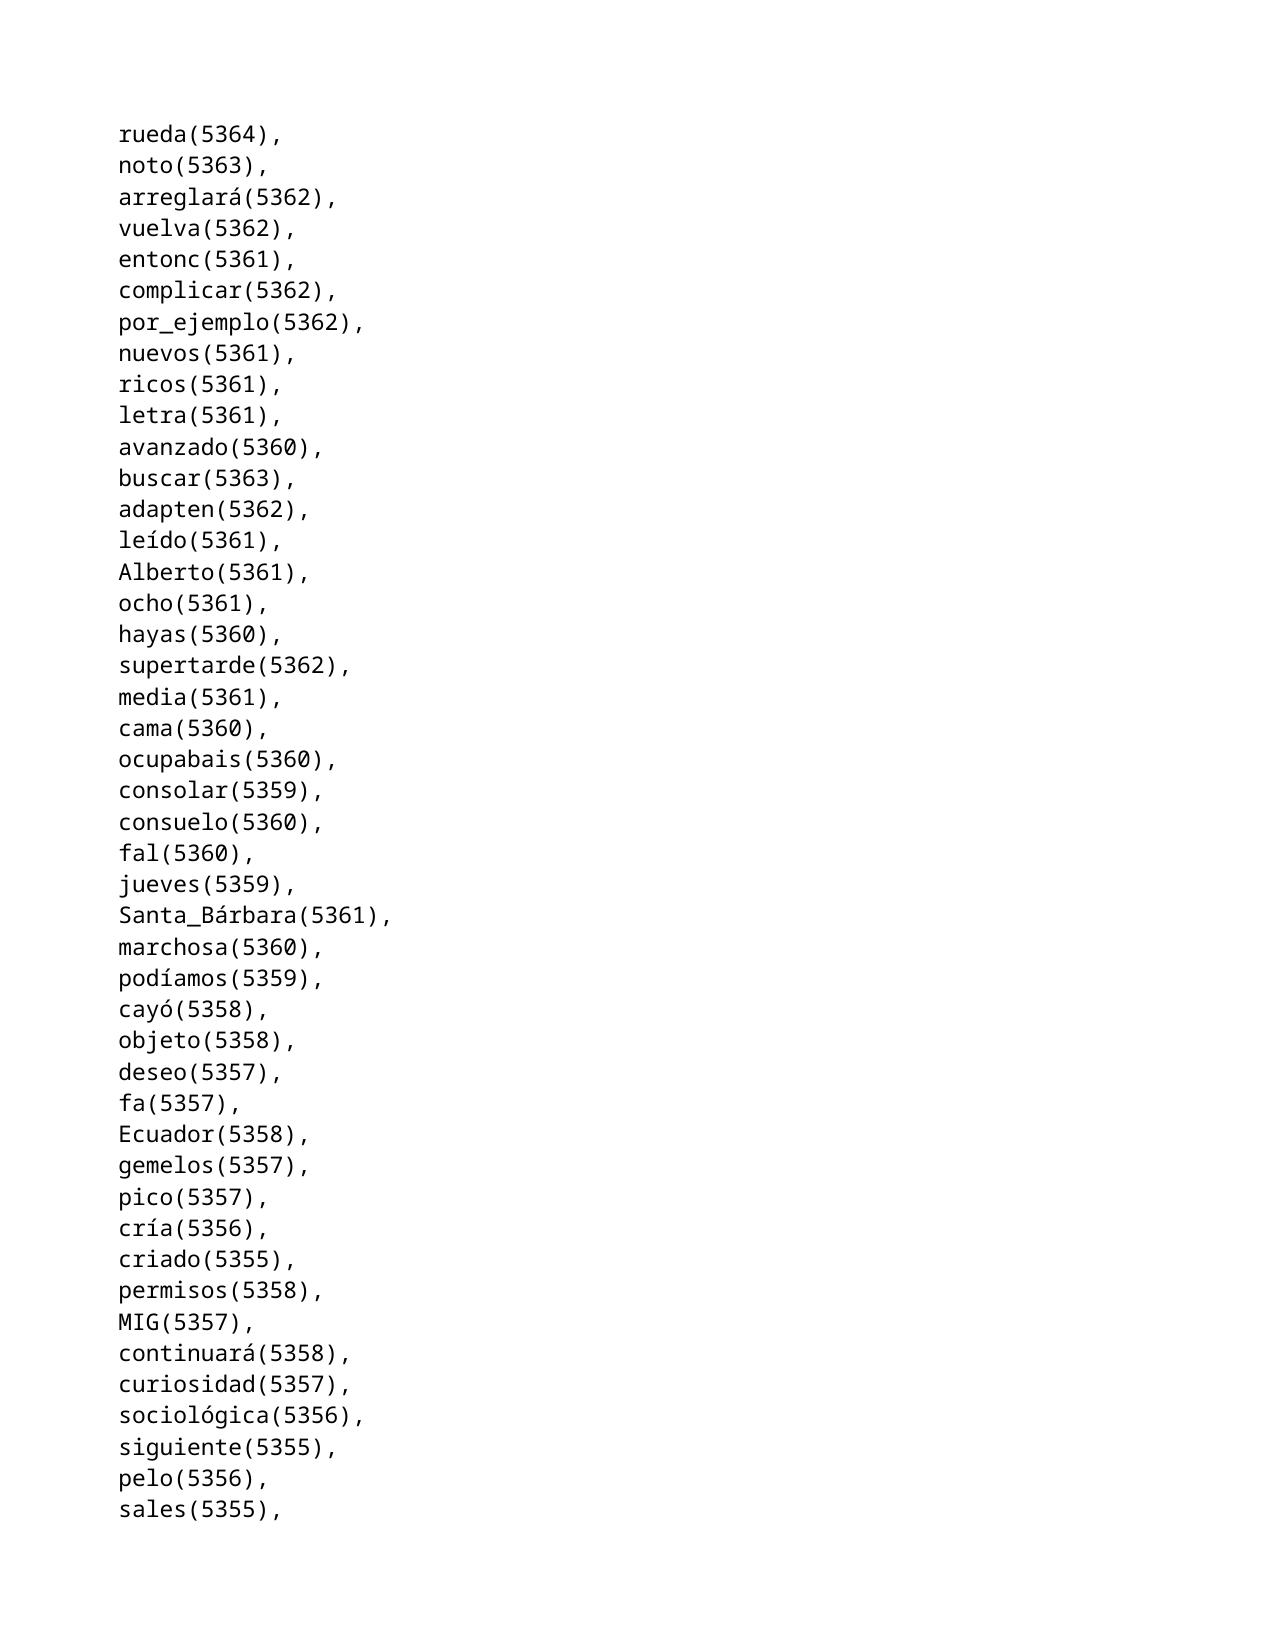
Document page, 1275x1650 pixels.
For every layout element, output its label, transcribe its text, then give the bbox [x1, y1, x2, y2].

text fal(5360), [118, 837, 1157, 868]
text ocho(5361), [118, 587, 1157, 618]
text media(5361), [118, 681, 1157, 712]
text adapten(5362), [118, 493, 1157, 524]
text vuelva(5362), [118, 212, 1157, 243]
text consuelo(5360), [118, 806, 1157, 837]
text pelo(5356), [118, 1462, 1157, 1493]
text supertarde(5362), [118, 649, 1157, 681]
text siguiente(5355), [118, 1431, 1157, 1462]
text sales(5355), [118, 1493, 1157, 1524]
text marchosa(5360), [118, 931, 1157, 962]
text rueda(5364), [118, 118, 1157, 149]
text consolar(5359), [118, 774, 1157, 806]
text jueves(5359), [118, 868, 1157, 899]
text arreglará(5362), [118, 181, 1157, 212]
text curiosidad(5357), [118, 1368, 1157, 1399]
text cama(5360), [118, 712, 1157, 743]
text entonc(5361), [118, 243, 1157, 274]
text pico(5357), [118, 1181, 1157, 1212]
text gemelos(5357), [118, 1149, 1157, 1181]
text criado(5355), [118, 1243, 1157, 1274]
text MIG(5357), [118, 1306, 1157, 1337]
text Alberto(5361), [118, 556, 1157, 587]
text permisos(5358), [118, 1274, 1157, 1306]
text Santa_Bárbara(5361), [118, 899, 1157, 931]
text ricos(5361), [118, 368, 1157, 399]
text hayas(5360), [118, 618, 1157, 649]
text ocupabais(5360), [118, 743, 1157, 774]
text buscar(5363), [118, 462, 1157, 493]
text Ecuador(5358), [118, 1118, 1157, 1149]
text sociológica(5356), [118, 1399, 1157, 1431]
text continuará(5358), [118, 1337, 1157, 1368]
text avanzado(5360), [118, 431, 1157, 462]
text nuevos(5361), [118, 337, 1157, 368]
text cayó(5358), [118, 993, 1157, 1024]
text podíamos(5359), [118, 962, 1157, 993]
text complicar(5362), [118, 274, 1157, 306]
text noto(5363), [118, 149, 1157, 181]
text objeto(5358), [118, 1024, 1157, 1056]
text por_ejemplo(5362), [118, 306, 1157, 337]
text cría(5356), [118, 1212, 1157, 1243]
text leído(5361), [118, 524, 1157, 556]
text fa(5357), [118, 1087, 1157, 1118]
text deseo(5357), [118, 1056, 1157, 1087]
text letra(5361), [118, 399, 1157, 431]
